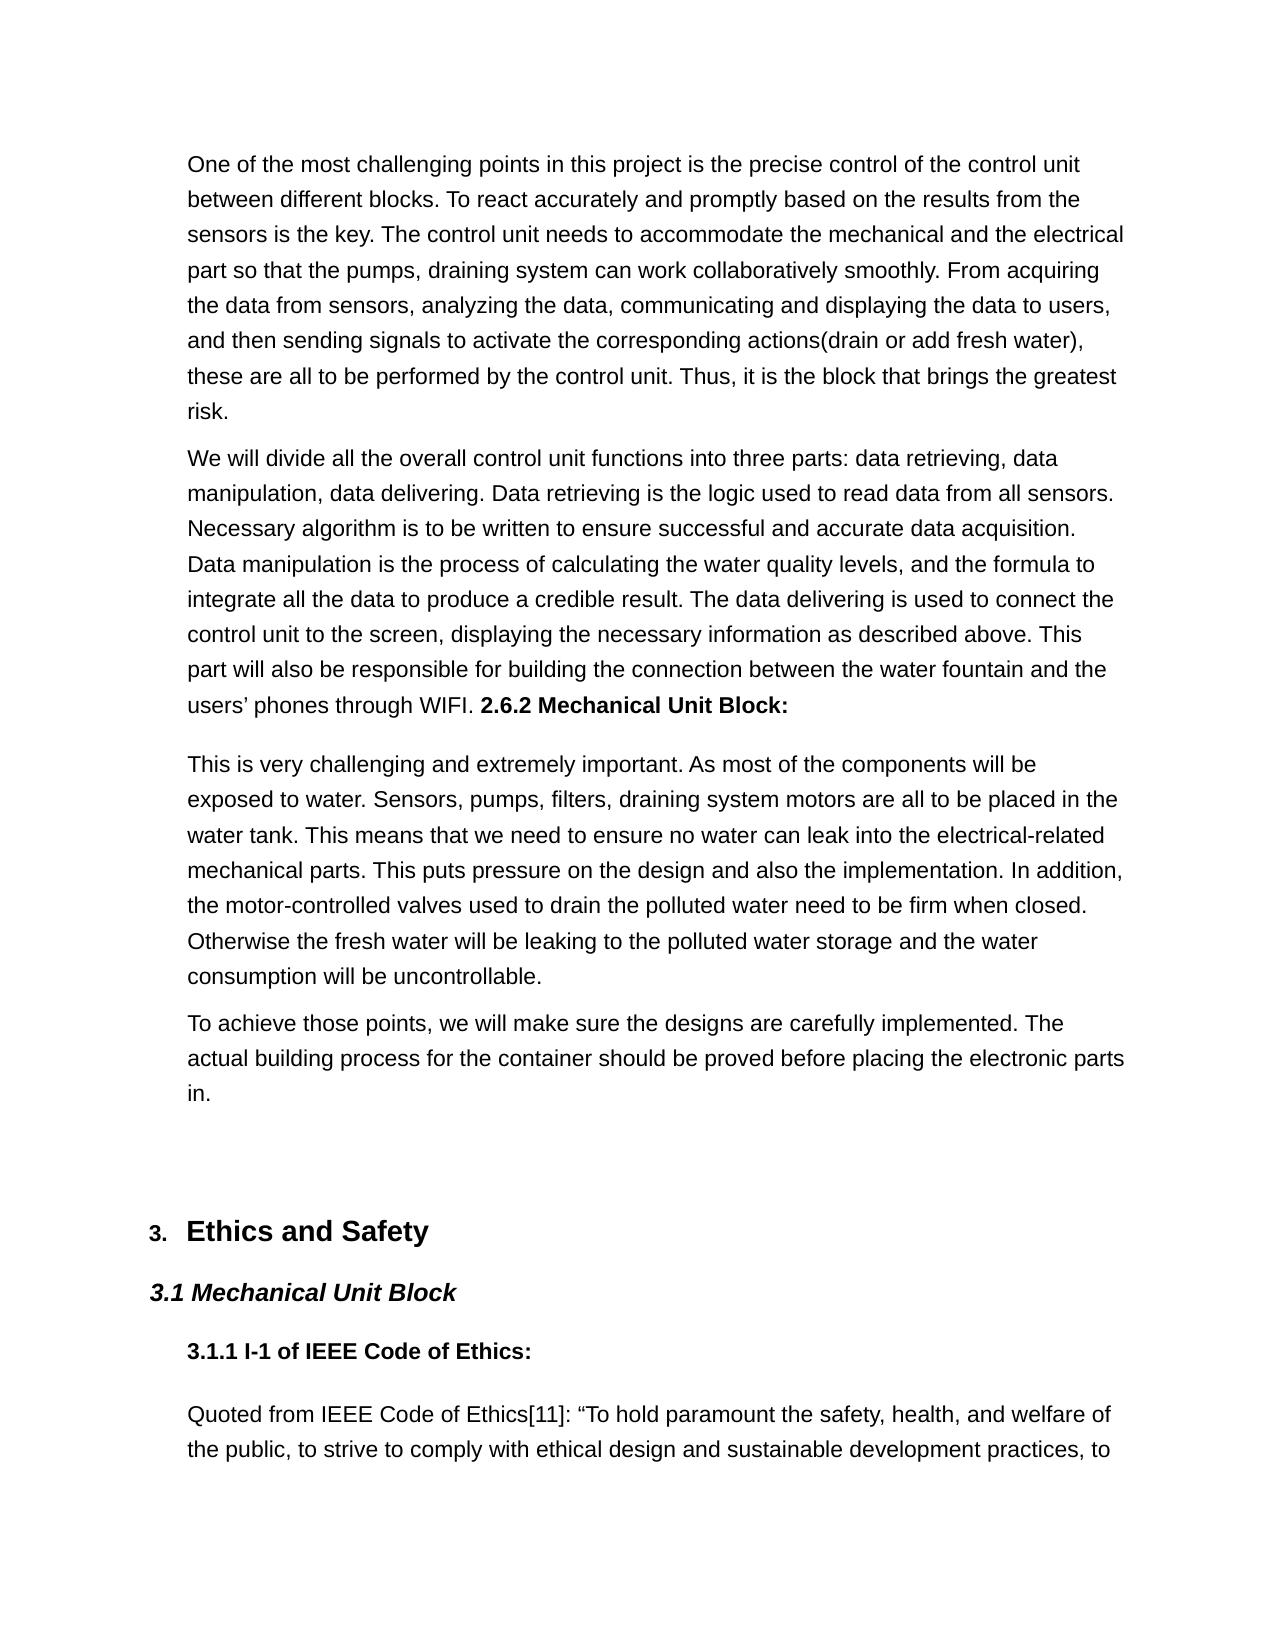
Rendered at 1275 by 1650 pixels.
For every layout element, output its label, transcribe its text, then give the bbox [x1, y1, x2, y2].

text 3.1.1 I-1 of IEEE Code of Ethics: [187, 1338, 1182, 1364]
text We will divide all the overall control unit functions into three parts: data retrieving, data manipulation, data delivering. Data retrieving is the logic used to read data from all sensors. Necessary algorithm is to be written to ensure successful and accurate data acquisition. Data manipulation is the process of calculating the water quality levels, and the formula to integrate all the data to produce a credible result. The data delivering is used to connect the control unit to the screen, displaying the necessary information as described above. This part will also be responsible for building the connection between the water fountain and the users’ phones through WIFI. 2.6.2 Mechanical Unit Block: [187, 444, 1115, 718]
text 3.1 Mechanical Unit Block [149, 1278, 1182, 1307]
text This is very challenging and extremely important. As most of the components will be exposed to water. Sensors, pumps, filters, draining system motors are all to be placed in the water tank. This means that we need to ensure no water can leak into the electrical-related mechanical parts. This puts pressure on the design and also the implementation. In addition, the motor-controlled valves used to drain the polluted water need to be firm when closed. Otherwise the fresh water will be leaking to the polluted water storage and the water consumption will be uncontrollable. [187, 751, 1126, 989]
text To achieve those points, we will make sure the designs are carefully implemented. The actual building process for the container should be proved before placing the electronic parts in. [187, 1009, 1126, 1107]
subtitle Ethics and Safety [148, 1214, 1182, 1247]
text Quoted from IEEE Code of Ethics[11]: “To hold paramount the safety, health, and welfare of the public, to strive to comply with ethical design and sustainable development practices, to [187, 1401, 1126, 1463]
text One of the most challenging points in this project is the precise control of the control unit between different blocks. To react accurately and promptly based on the results from the sensors is the key. The control unit needs to accommodate the mechanical and the electrical part so that the pumps, draining system can work collaboratively smoothly. From acquiring the data from sensors, analyzing the data, communicating and displaying the data to users, and then sending signals to activate the corresponding actions(drain or add fresh water), these are all to be performed by the control unit. Thus, it is the block that brings the greatest risk. [187, 151, 1126, 424]
